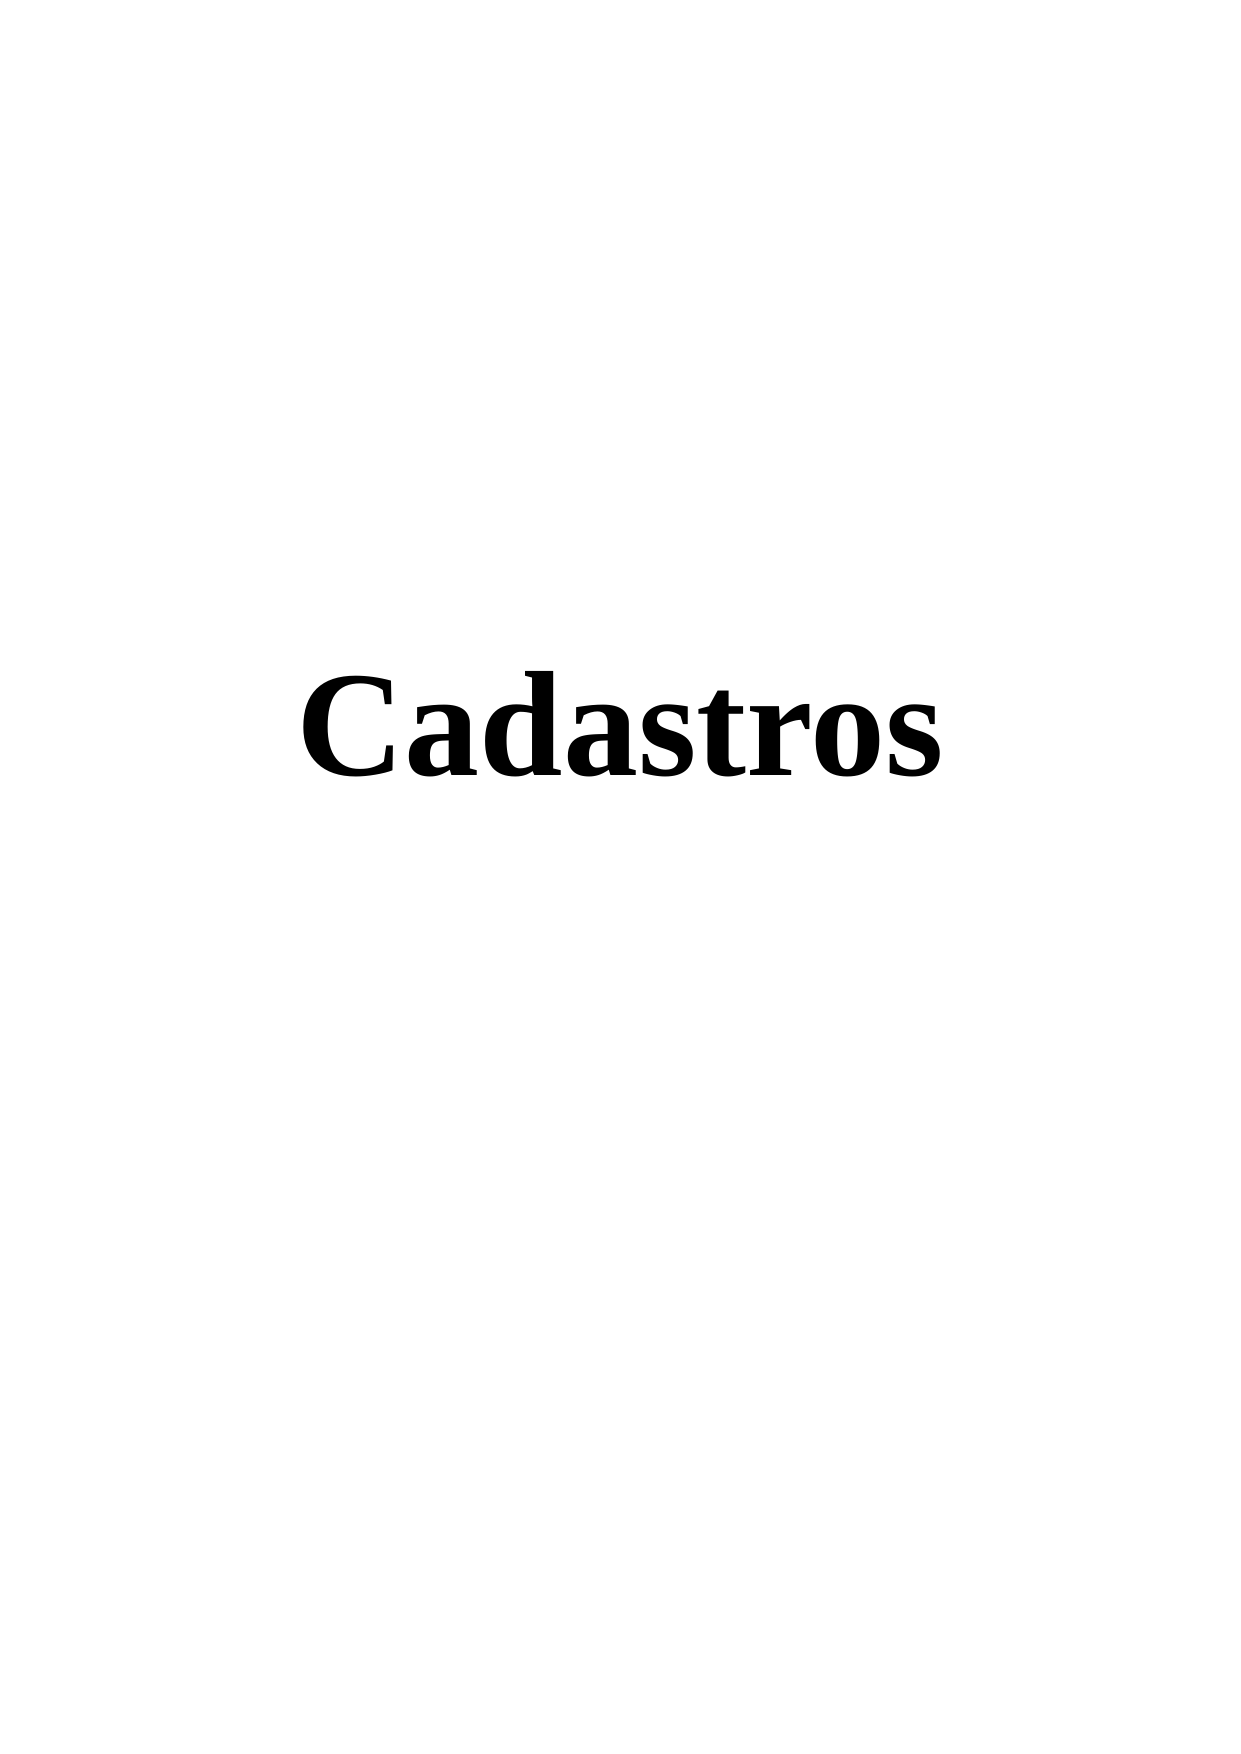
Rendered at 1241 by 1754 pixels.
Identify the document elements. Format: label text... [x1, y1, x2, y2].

text Cadastros [118, 636, 1122, 808]
